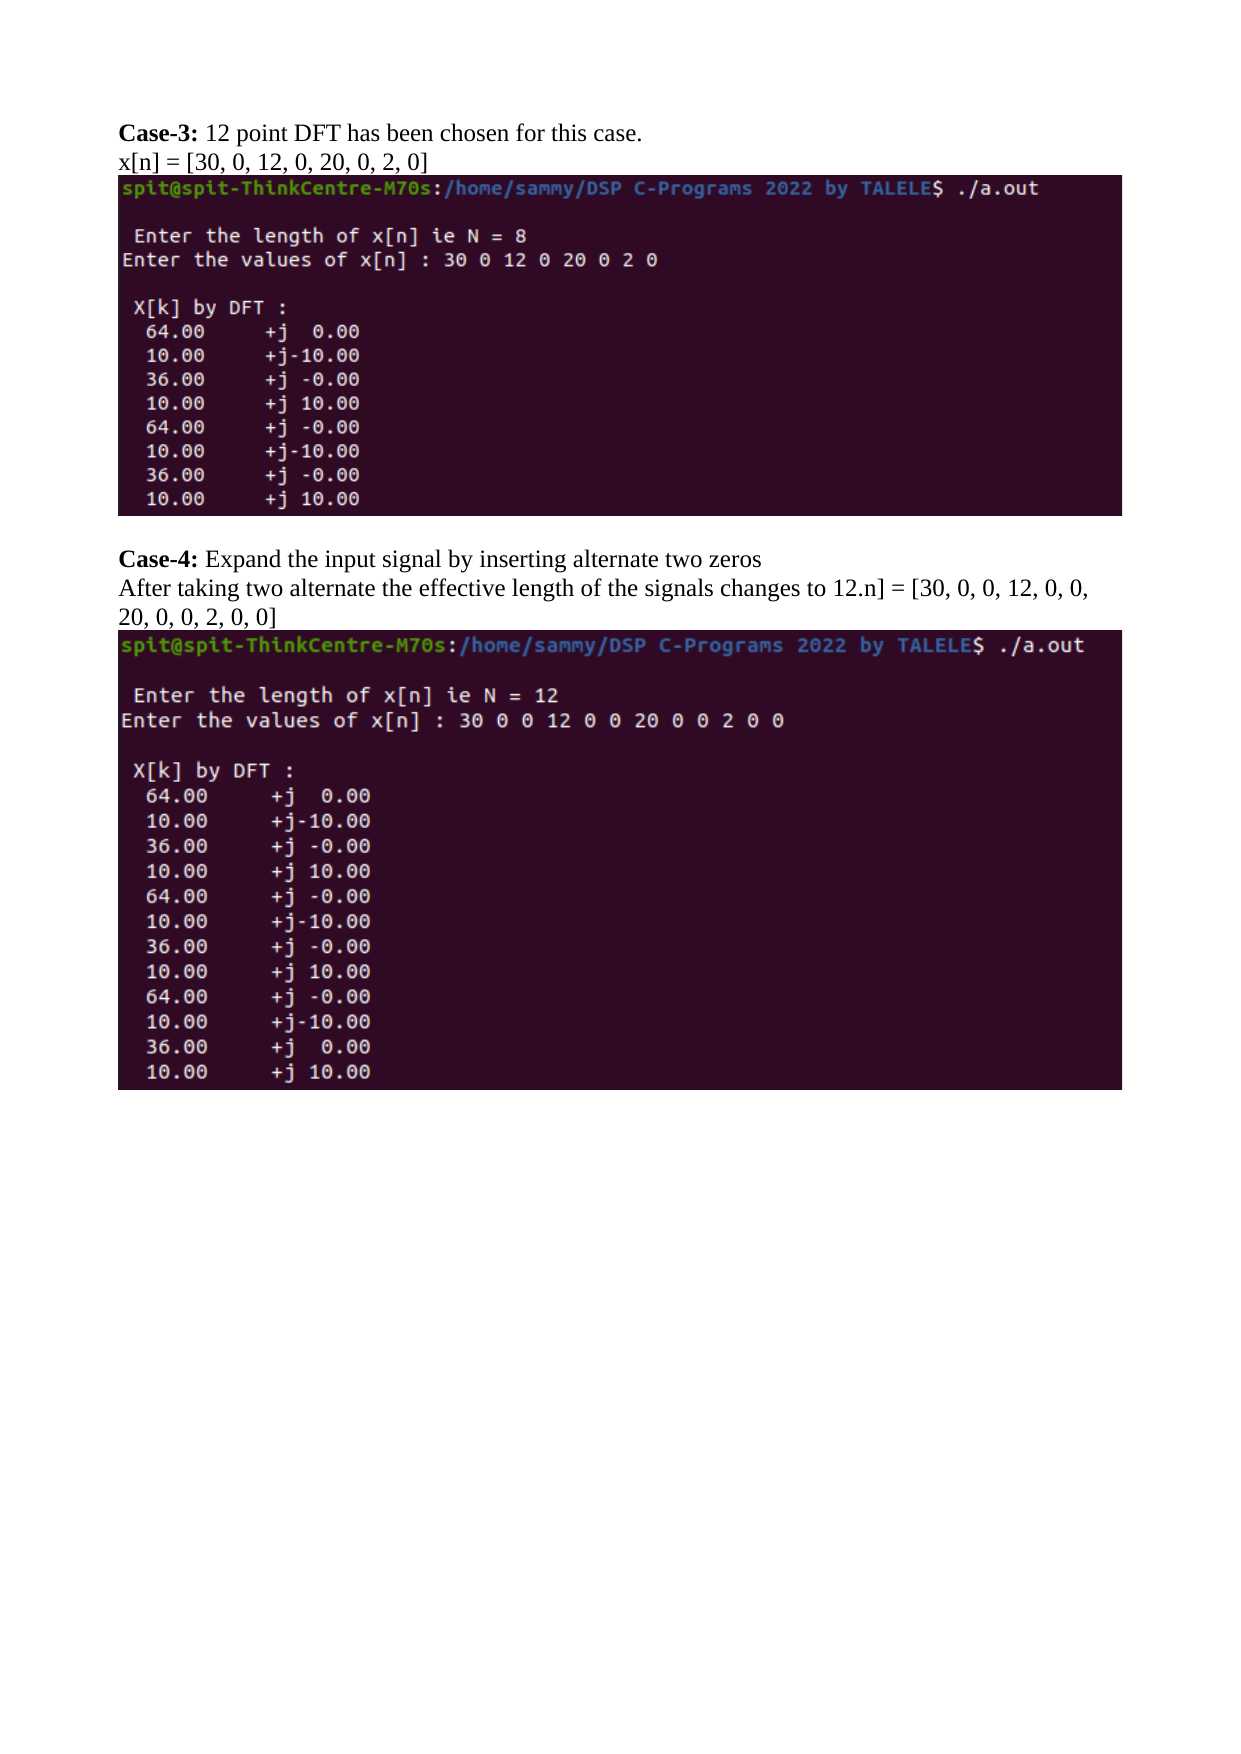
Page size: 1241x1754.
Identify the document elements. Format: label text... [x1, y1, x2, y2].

text x[n] = [30, 0, 12, 0, 20, 0, 2, 0] [118, 147, 1122, 175]
picture [118, 175, 1123, 516]
text After taking two alternate the effective length of the signals changes to 12.n] = [30, 0, 0, 12, 0, 0, 20, 0, 0, 2, 0, 0] [118, 573, 1122, 630]
text Case-4: Expand the input signal by inserting alternate two zeros [118, 544, 1122, 573]
picture [118, 630, 1123, 1090]
text Case-3: 12 point DFT has been chosen for this case. [118, 118, 1122, 147]
